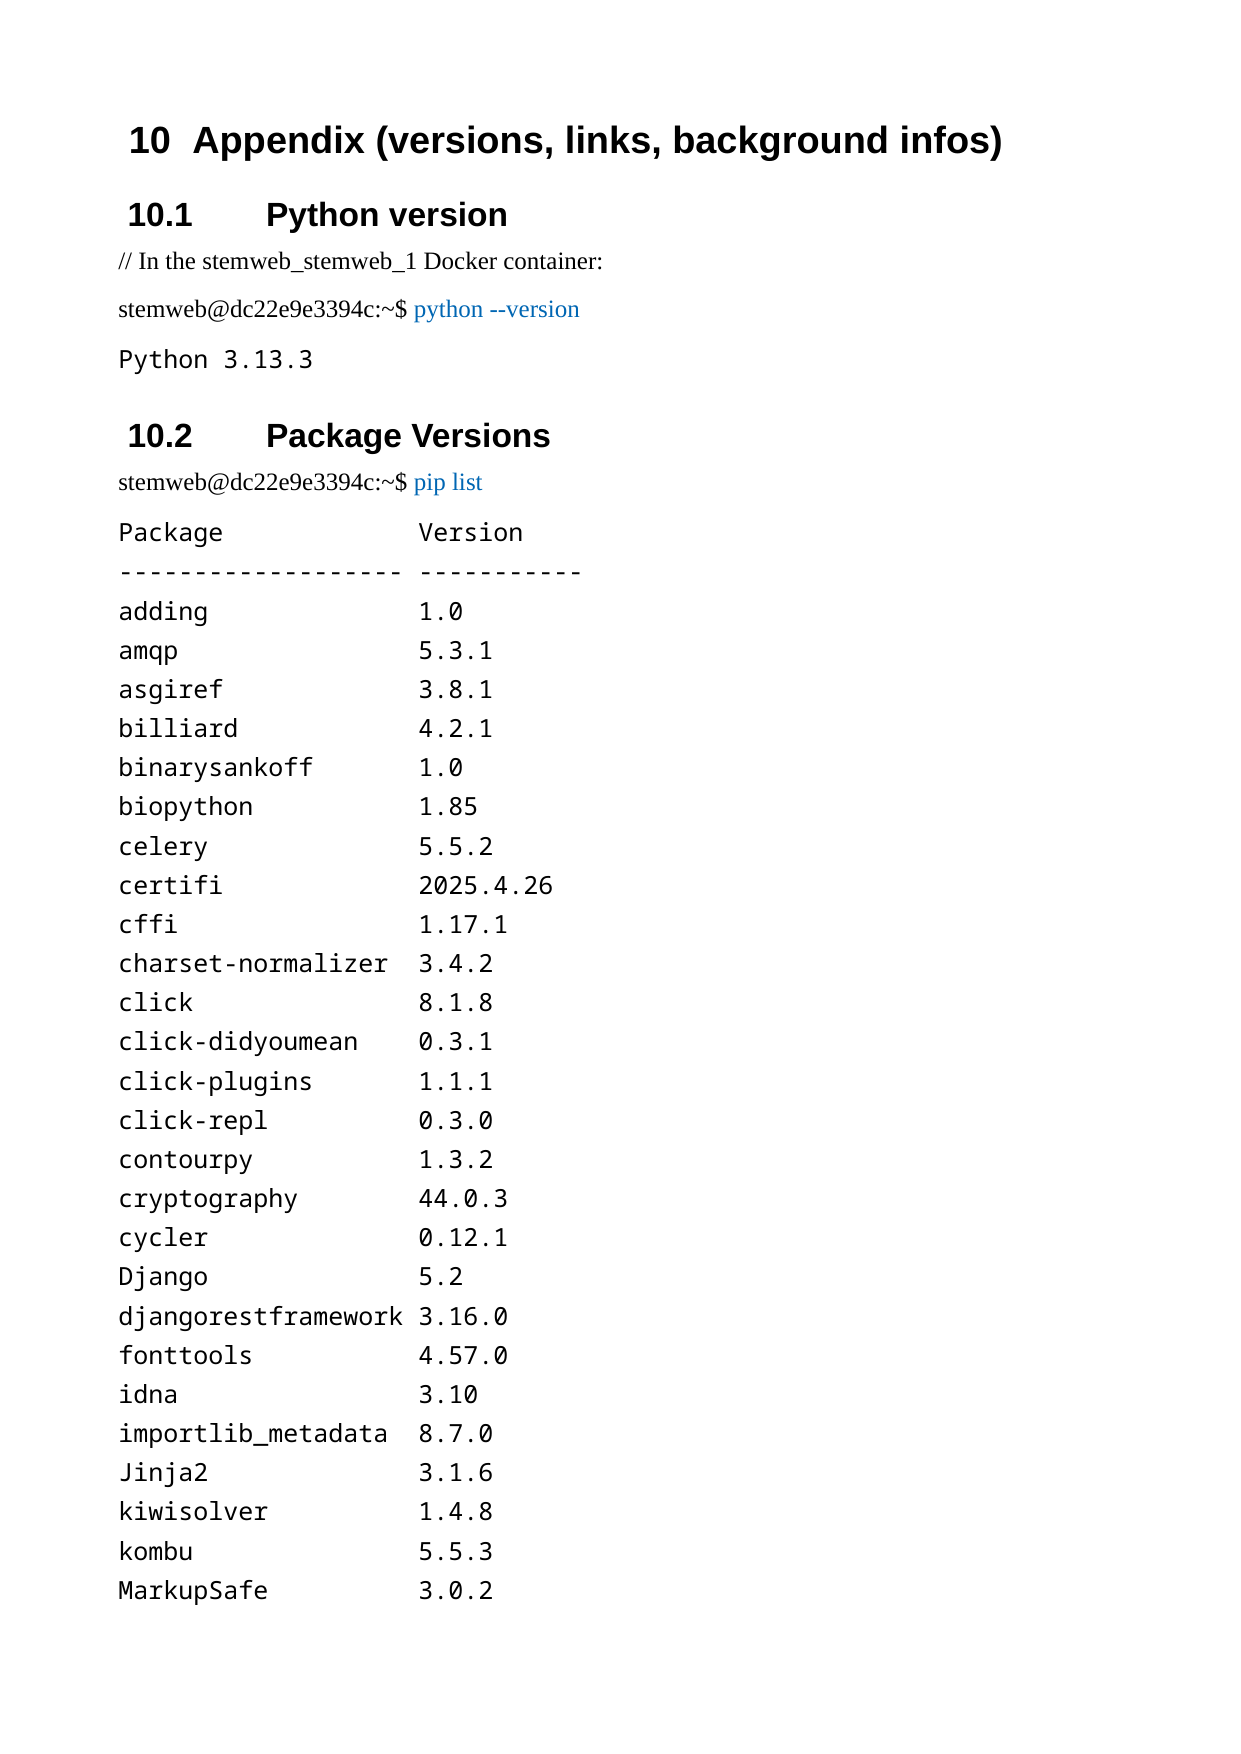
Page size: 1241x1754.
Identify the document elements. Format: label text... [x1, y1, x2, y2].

subtitle Appendix (versions, links, background infos) [118, 118, 1122, 162]
text Python 3.13.3 [118, 341, 1122, 376]
text Package Version ------------------- ----------- adding 1.0 amqp 5.3.1 asgiref 3.8.1 billiard 4.2.1 binarysankoff 1.0 biopython 1.85 celery 5.5.2 certifi 2025.4.26 cffi 1.17.1 charset-normalizer 3.4.2 click 8.1.8 click-didyoumean 0.3.1 click-plugins 1.1.1 click-repl 0.3.0 contourpy 1.3.2 cryptography 44.0.3 cycler 0.12.1 Django 5.2 djangorestframework 3.16.0 fonttools 4.57.0 idna 3.10 importlib_metadata 8.7.0 Jinja2 3.1.6 kiwisolver 1.4.8 kombu 5.5.3 MarkupSafe 3.0.2 [118, 515, 1122, 1606]
text stemweb@dc22e9e3394c:~$ pip list [118, 467, 1122, 496]
subtitle Python version [118, 195, 1122, 234]
text // In the stemweb_stemweb_1 Docker container: [118, 246, 1122, 275]
subtitle Package Versions [118, 416, 1122, 455]
text stemweb@dc22e9e3394c:~$ python --version [118, 294, 1122, 323]
